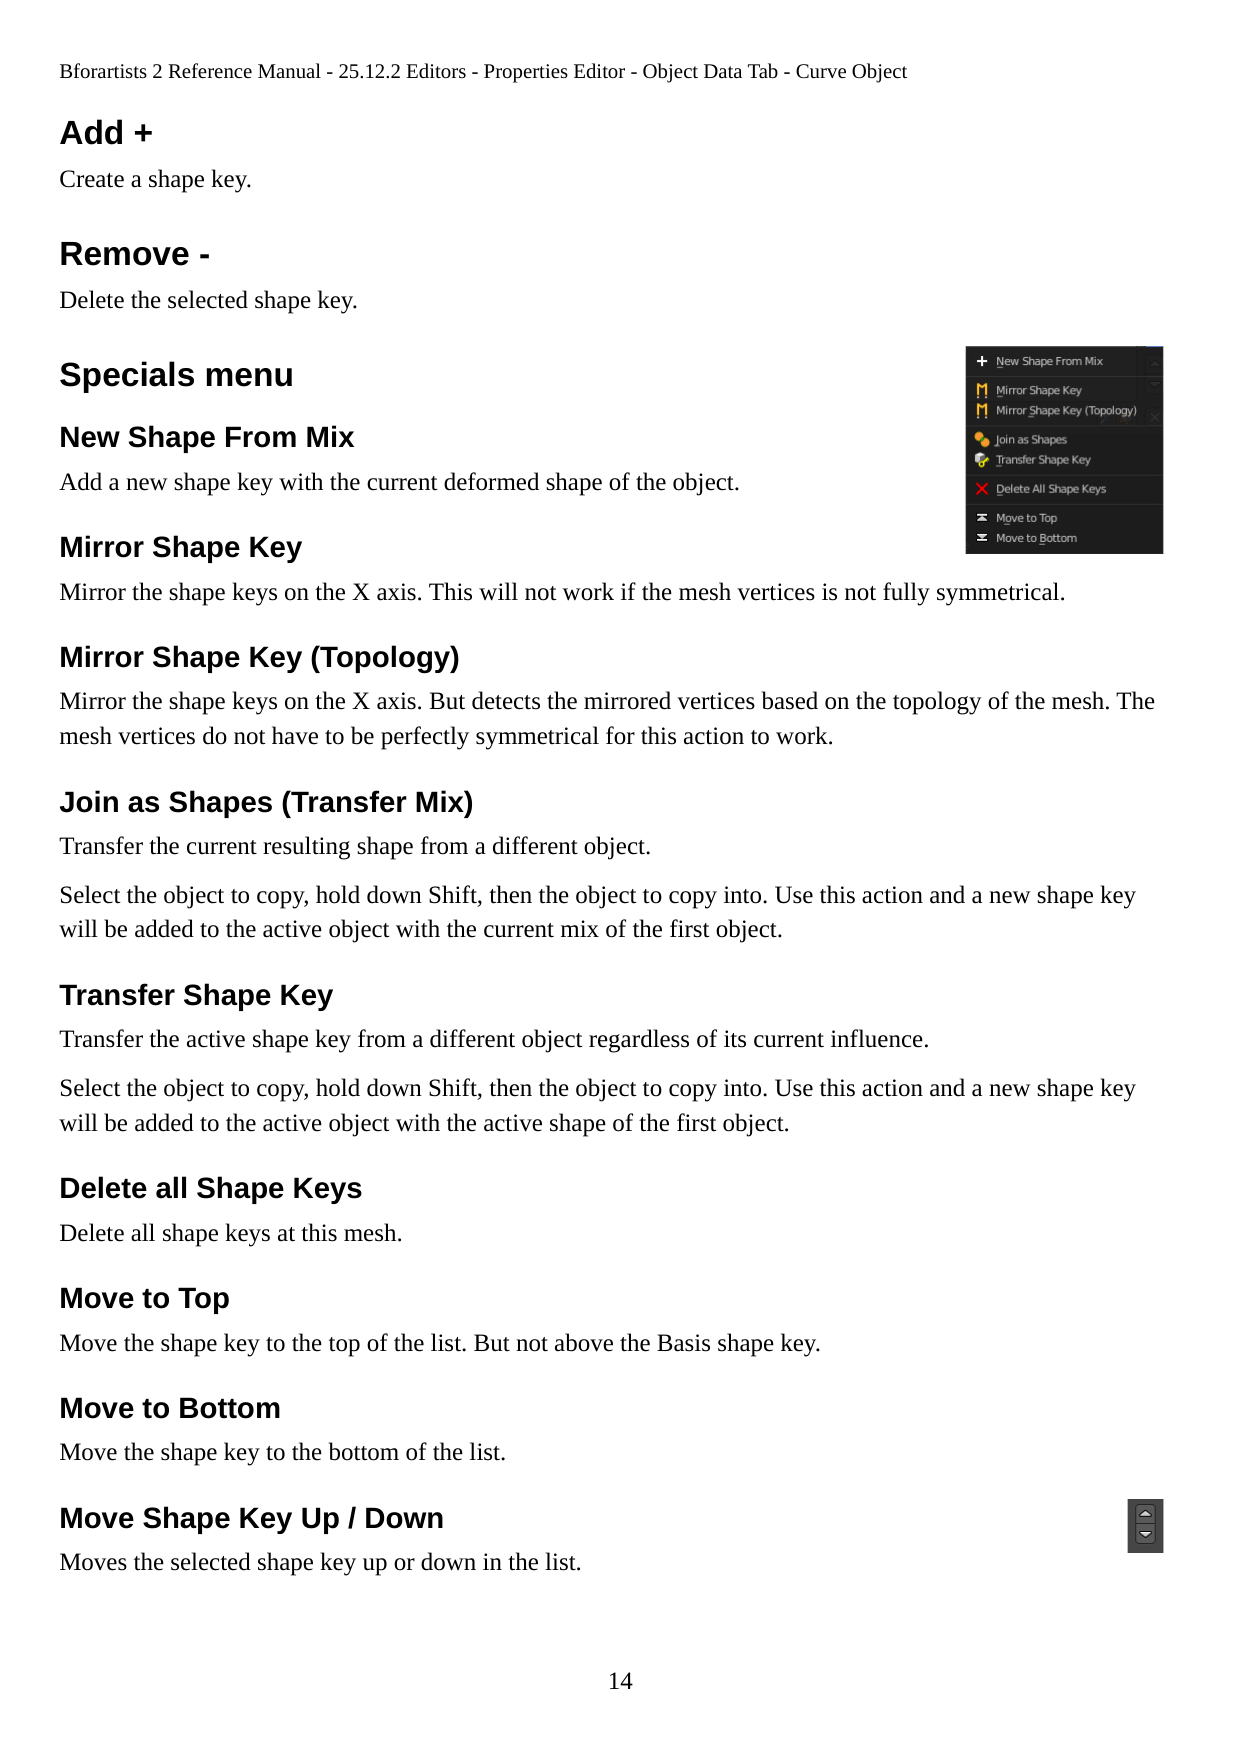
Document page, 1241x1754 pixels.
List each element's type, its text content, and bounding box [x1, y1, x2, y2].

text Transfer the active shape key from a different object regardless of its current influence. [59, 1024, 1181, 1053]
text Move the shape key to the bottom of the list. [59, 1437, 1181, 1466]
picture [1127, 1499, 1164, 1553]
text Select the object to copy, hold down Shift, then the object to copy into. Use this action and a new shape key will be added to the active object with the current mix of the first object. [59, 880, 1181, 943]
text Delete all shape keys at this mesh. [59, 1218, 1181, 1246]
subtitle Move to Bottom [59, 1391, 1181, 1425]
picture [965, 346, 1164, 554]
text Mirror the shape keys on the X axis. But detects the mirrored vertices based on the topology of the mesh. The mesh vertices do not have to be perfectly symmetrical for this action to work. [59, 686, 1181, 750]
subtitle Mirror Shape Key (Topology) [59, 640, 1181, 674]
subtitle Mirror Shape Key [59, 530, 1181, 564]
text Create a shape key. [59, 164, 1181, 192]
subtitle [1164, 355, 1181, 393]
text Transfer the current resulting shape from a different object. [59, 831, 1181, 859]
subtitle Remove - [59, 234, 1181, 272]
subtitle Move Shape Key Up / Down [59, 1501, 1127, 1535]
text Select the object to copy, hold down Shift, then the object to copy into. Use this action and a new shape key will be added to the active object with the active shape of the first object. [59, 1073, 1181, 1137]
subtitle [1164, 420, 1181, 454]
text Moves the selected shape key up or down in the list. [59, 1547, 1181, 1576]
subtitle Delete all Shape Keys [59, 1171, 1181, 1205]
subtitle Specials menu [59, 355, 965, 393]
subtitle Join as Shapes (Transfer Mix) [59, 784, 1181, 818]
subtitle Add + [59, 113, 1181, 151]
text Mirror the shape keys on the X axis. This will not work if the mesh vertices is not fully symmetrical. [59, 577, 1181, 605]
text Add a new shape key with the current deformed shape of the object. [59, 467, 965, 495]
subtitle Transfer Shape Key [59, 978, 1181, 1012]
subtitle New Shape From Mix [59, 420, 965, 454]
text Move the shape key to the top of the list. But not above the Basis shape key. [59, 1328, 1181, 1356]
subtitle [1164, 1501, 1181, 1535]
text Delete the selected shape key. [59, 285, 1181, 313]
subtitle Move to Top [59, 1281, 1181, 1315]
